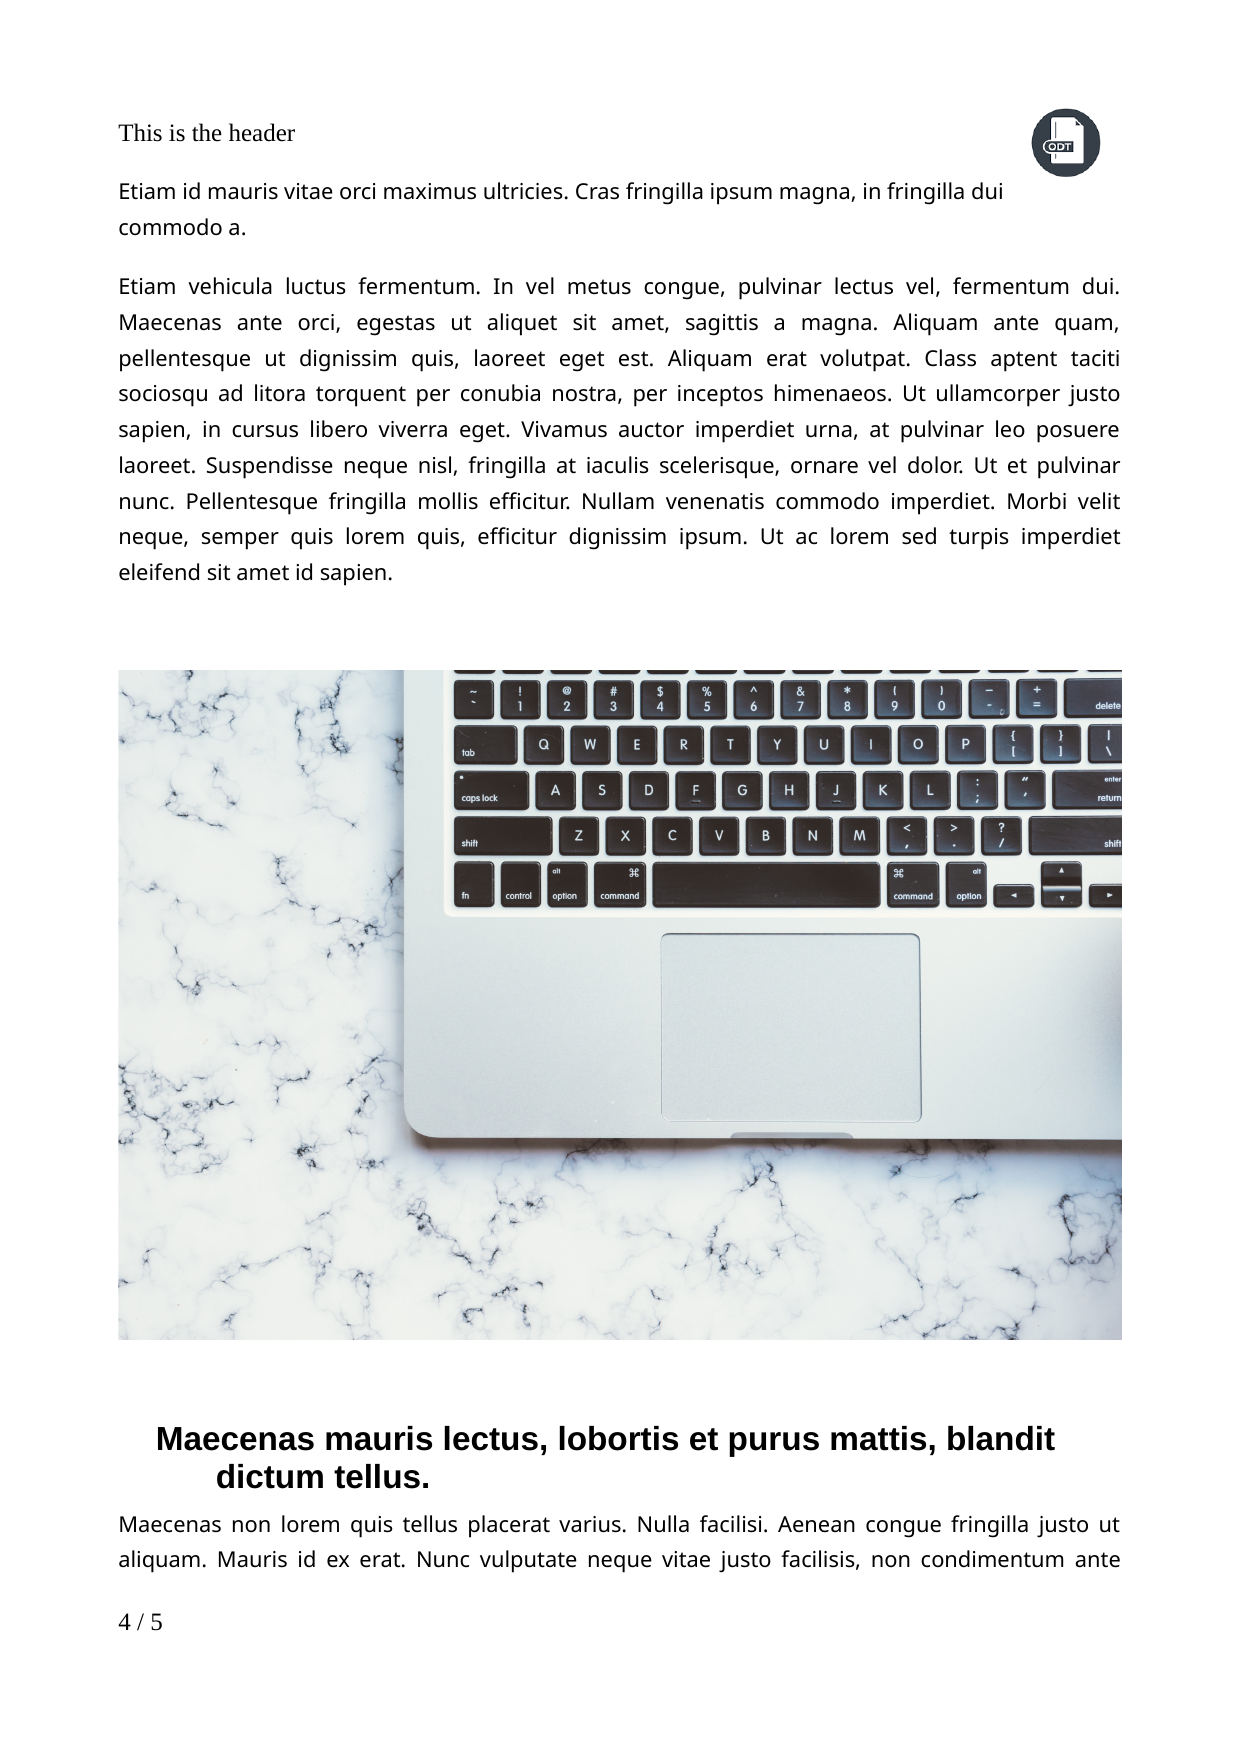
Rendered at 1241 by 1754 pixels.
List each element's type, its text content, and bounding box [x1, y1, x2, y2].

text Etiam id mauris vitae orci maximus ultricies. Cras fringilla ipsum magna, in fringilla dui commodo a. [118, 176, 1122, 242]
text Etiam vehicula luctus fermentum. In vel metus congue, pulvinar lectus vel, fermentum dui. Maecenas ante orci, egestas ut aliquet sit amet, sagittis a magna. Aliquam ante quam, pellentesque ut dignissim quis, laoreet eget est. Aliquam erat volutpat. Class aptent taciti sociosqu ad litora torquent per conubia nostra, per inceptos himenaeos. Ut ullamcorper justo sapien, in cursus libero viverra eget. Vivamus auctor imperdiet urna, at pulvinar leo posuere laoreet. Suspendisse neque nisl, fringilla at iaculis scelerisque, ornare vel dolor. Ut et pulvinar nunc. Pellentesque fringilla mollis efficitur. Nullam venenatis commodo imperdiet. Morbi velit neque, semper quis lorem quis, efficitur dignissim ipsum. Ut ac lorem sed turpis imperdiet eleifend sit amet id sapien. [118, 271, 1122, 587]
subtitle Maecenas mauris lectus, lobortis et purus mattis, blandit dictum tellus. [156, 1419, 1122, 1496]
text Maecenas non lorem quis tellus placerat varius. Nulla facilisi. Aenean congue fringilla justo ut aliquam. Mauris id ex erat. Nunc vulputate neque vitae justo facilisis, non condimentum ante [118, 1508, 1122, 1574]
picture [118, 670, 1122, 1340]
picture [1005, 101, 1112, 186]
